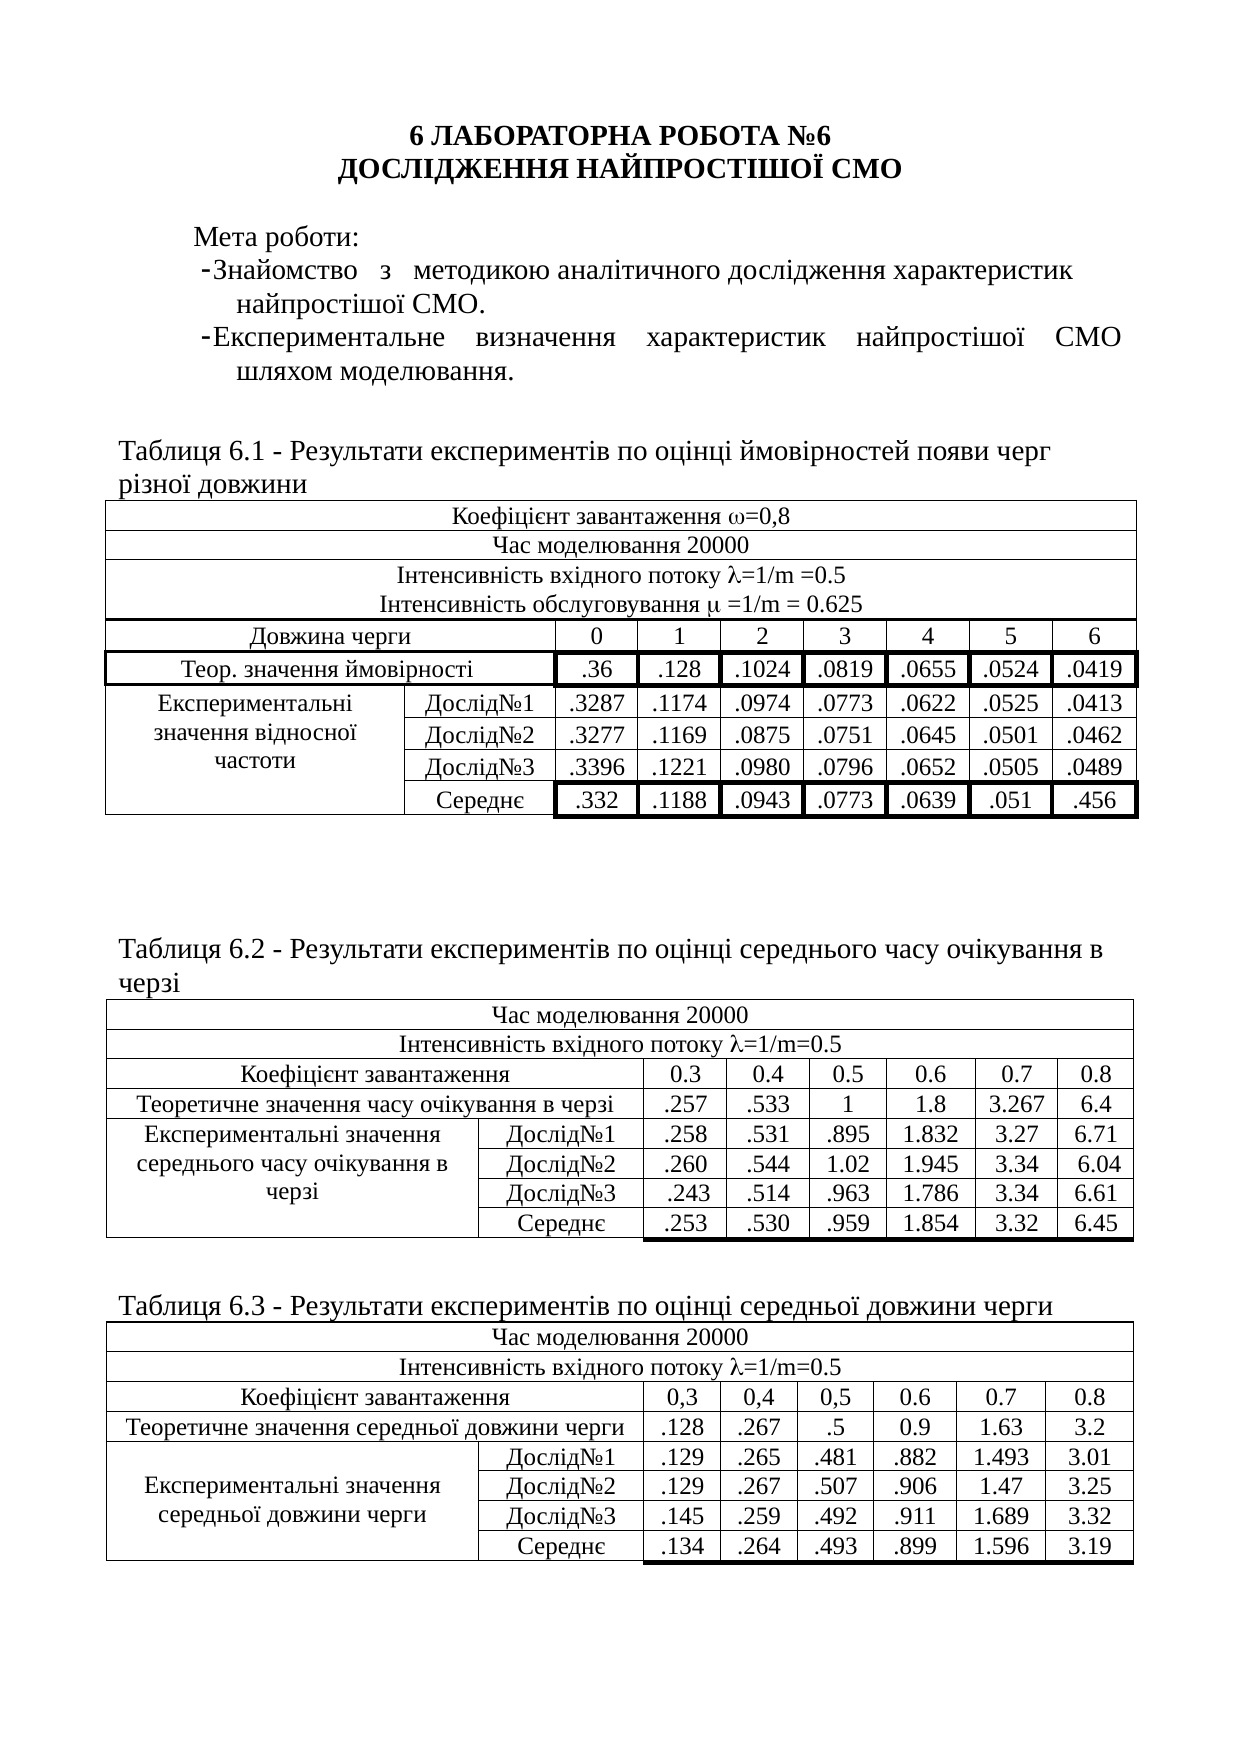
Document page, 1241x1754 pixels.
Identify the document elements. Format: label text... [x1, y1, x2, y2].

table_cell 0.9 [874, 1412, 956, 1441]
table_cell Теоретичне значення середньої довжини черги [107, 1412, 643, 1441]
table_header Час моделювання 20000 [107, 1323, 1133, 1351]
table_cell 1.47 [957, 1471, 1045, 1500]
table_cell .544 [727, 1149, 809, 1177]
table_cell Середнє [405, 781, 553, 814]
table_cell 1.786 [887, 1179, 975, 1207]
table_cell .128 [644, 1412, 720, 1441]
table_cell 3.27 [976, 1119, 1057, 1148]
table_cell .0501 [970, 718, 1052, 748]
table_cell 3.19 [1046, 1531, 1133, 1560]
table_cell .0639 [889, 785, 967, 814]
table_cell .3287 [556, 688, 637, 717]
table_cell .267 [721, 1471, 797, 1500]
table_cell 1.02 [810, 1149, 886, 1177]
table_cell .492 [798, 1501, 873, 1530]
table_cell 6.45 [1058, 1208, 1133, 1237]
table_cell .456 [1054, 785, 1134, 814]
list Експериментальне визначення характеристик найпростішої СМО шляхом моделювання. [201, 319, 1122, 387]
table_cell .258 [644, 1119, 726, 1148]
table_cell .0462 [1053, 718, 1136, 748]
table_cell .129 [644, 1442, 720, 1470]
table_cell Дослід№1 [479, 1119, 643, 1148]
table_cell Коефіцієнт завантаження [107, 1059, 643, 1088]
table_cell 0,3 [644, 1382, 720, 1411]
table_cell .0622 [887, 688, 969, 717]
table_cell .0505 [970, 750, 1052, 780]
table_cell .0773 [804, 688, 886, 717]
table_cell 1.945 [887, 1149, 975, 1177]
table_cell .1188 [640, 785, 718, 814]
table_cell .481 [798, 1442, 873, 1470]
table_cell .145 [644, 1501, 720, 1530]
table_cell Дослід№3 [479, 1179, 643, 1207]
table_cell .0796 [804, 750, 886, 780]
table_cell Дослід№3 [405, 750, 555, 780]
table_cell Довжина черги [106, 621, 555, 650]
table_cell .0652 [887, 750, 969, 780]
table_cell Експериментальні значення середньої довжини черги [107, 1442, 478, 1560]
table_cell .257 [644, 1089, 726, 1118]
table_cell .5 [798, 1412, 873, 1441]
list Знайомство з методикою аналітичного дослідження характеристик найпростішої СМО. [201, 252, 1122, 319]
table_cell 0.3 [644, 1059, 726, 1088]
table_cell Дослід№2 [479, 1471, 643, 1500]
table_cell .0751 [804, 718, 886, 748]
table_cell 0.4 [727, 1059, 809, 1088]
table_cell .0525 [970, 688, 1052, 717]
text Таблиця 6.2 - Результати експериментів по оцінці середнього часу очікування в черзі [118, 932, 1122, 999]
table_cell .507 [798, 1471, 873, 1500]
table_cell Дослід№2 [479, 1149, 643, 1177]
table_cell .267 [721, 1412, 797, 1441]
table_cell .531 [727, 1119, 809, 1148]
table_cell .0419 [1054, 655, 1134, 683]
table_cell .129 [644, 1471, 720, 1500]
table_cell .0943 [723, 785, 801, 814]
table_header Час моделювання 20000 [107, 1000, 1133, 1028]
table_cell .332 [558, 785, 636, 814]
table_cell Дослід№3 [479, 1501, 643, 1530]
table_cell Коефіцієнт завантаження [107, 1382, 643, 1411]
text 6 ЛАБОРАТОРНА РОБОТА №6 [118, 118, 1122, 152]
table_cell Дослід№2 [405, 718, 555, 748]
table_cell 1.8 [887, 1089, 975, 1118]
text ДОСЛІДЖЕННЯ НАЙПРОСТІШОЇ СМО [118, 152, 1122, 185]
table_cell .0524 [972, 655, 1050, 683]
table_cell .1169 [638, 718, 720, 748]
table_cell 6 [1053, 621, 1136, 650]
table_cell 1.63 [957, 1412, 1045, 1441]
table_cell 3.267 [976, 1089, 1057, 1118]
table_cell .264 [721, 1531, 797, 1560]
table_cell .911 [874, 1501, 956, 1530]
table_cell .0773 [806, 785, 884, 814]
table_cell .882 [874, 1442, 956, 1470]
table_cell Середнє [479, 1208, 643, 1237]
table_cell .3396 [556, 750, 637, 780]
table_cell .1174 [638, 688, 720, 717]
table_cell Інтенсивність вхідного потоку =1/m=0.5 [107, 1352, 1133, 1381]
table_cell 3.34 [976, 1179, 1057, 1207]
table_cell 1.493 [957, 1442, 1045, 1470]
table_cell 0.6 [887, 1059, 975, 1088]
table_cell .906 [874, 1471, 956, 1500]
table_cell .899 [874, 1531, 956, 1560]
table_cell 3 [804, 621, 886, 650]
text Мета роботи: [118, 219, 1122, 252]
table_cell 0.7 [957, 1382, 1045, 1411]
table_cell .243 [644, 1179, 726, 1207]
table_cell 6.04 [1058, 1149, 1133, 1177]
table_cell 0 [556, 621, 637, 650]
table_cell .260 [644, 1149, 726, 1177]
table_cell Середнє [479, 1531, 643, 1560]
table_cell Дослід№1 [405, 686, 555, 717]
table_cell .0413 [1053, 688, 1136, 717]
table_cell .1024 [723, 655, 801, 683]
table_cell .514 [727, 1179, 809, 1207]
table_cell 5 [970, 621, 1052, 650]
table_cell Інтенсивність обслуговування  =1/m = 0.625 [106, 589, 1136, 618]
table_cell 0,4 [721, 1382, 797, 1411]
table_cell 3.25 [1046, 1471, 1133, 1500]
table_cell 1.832 [887, 1119, 975, 1148]
table_cell 0.6 [874, 1382, 956, 1411]
table_header Коефіцієнт завантаження =0,8 [106, 501, 1136, 529]
table_cell .36 [558, 655, 636, 683]
table_cell .895 [810, 1119, 886, 1148]
table_cell .051 [972, 785, 1050, 814]
table_cell .0819 [806, 655, 884, 683]
table_cell .3277 [556, 718, 637, 748]
table_cell .1221 [638, 750, 720, 780]
table_cell Дослід№1 [479, 1442, 643, 1470]
table_cell Інтенсивність вхідного потоку =1/m =0.5 [106, 560, 1136, 589]
table_cell 1.854 [887, 1208, 975, 1237]
table_cell 3.32 [976, 1208, 1057, 1237]
table_cell 6.61 [1058, 1179, 1133, 1207]
table_cell .0645 [887, 718, 969, 748]
table_cell Експериментальні значення відносної частоти [106, 686, 404, 814]
table_cell 1.596 [957, 1531, 1045, 1560]
table_cell .493 [798, 1531, 873, 1560]
text Таблиця 6.1 - Результати експериментів по оцінці ймовірностей появи черг різної довжини [118, 433, 1122, 500]
table_cell 0.7 [976, 1059, 1057, 1088]
table_cell Інтенсивність вхідного потоку =1/m=0.5 [107, 1030, 1133, 1058]
table_cell 4 [887, 621, 969, 650]
table_cell 1 [810, 1089, 886, 1118]
table_cell 2 [721, 621, 803, 650]
table_cell .530 [727, 1208, 809, 1237]
table_cell .134 [644, 1531, 720, 1560]
table_cell .0489 [1053, 750, 1136, 780]
table_cell 3.34 [976, 1149, 1057, 1177]
table_cell .0980 [721, 750, 803, 780]
table_cell 3.32 [1046, 1501, 1133, 1530]
table_cell .259 [721, 1501, 797, 1530]
table_cell .963 [810, 1179, 886, 1207]
table_cell .533 [727, 1089, 809, 1118]
table_cell .128 [640, 655, 718, 683]
table_cell .0875 [721, 718, 803, 748]
table_cell .959 [810, 1208, 886, 1237]
table_cell 3.2 [1046, 1412, 1133, 1441]
table_cell 6.71 [1058, 1119, 1133, 1148]
text Таблиця 6.3 - Результати експериментів по оцінці середньої довжини черги [118, 1288, 1122, 1321]
table_cell 0,5 [798, 1382, 873, 1411]
table_cell 0.5 [810, 1059, 886, 1088]
table_cell Експериментальні значення середнього часу очікування в черзі [107, 1119, 478, 1237]
table_cell 1 [638, 621, 720, 650]
table_cell Теоретичне значення часу очікування в черзі [107, 1089, 643, 1118]
table_cell .253 [644, 1208, 726, 1237]
table_cell Час моделювання 20000 [106, 531, 1136, 559]
table_cell 0.8 [1058, 1059, 1133, 1088]
table_cell Теор. значення ймовірності [107, 653, 553, 683]
table_cell .265 [721, 1442, 797, 1470]
table_cell .0655 [889, 655, 967, 683]
table_cell 6.4 [1058, 1089, 1133, 1118]
table_cell 1.689 [957, 1501, 1045, 1530]
table_cell 0.8 [1046, 1382, 1133, 1411]
table_cell .0974 [721, 688, 803, 717]
table_cell 3.01 [1046, 1442, 1133, 1470]
